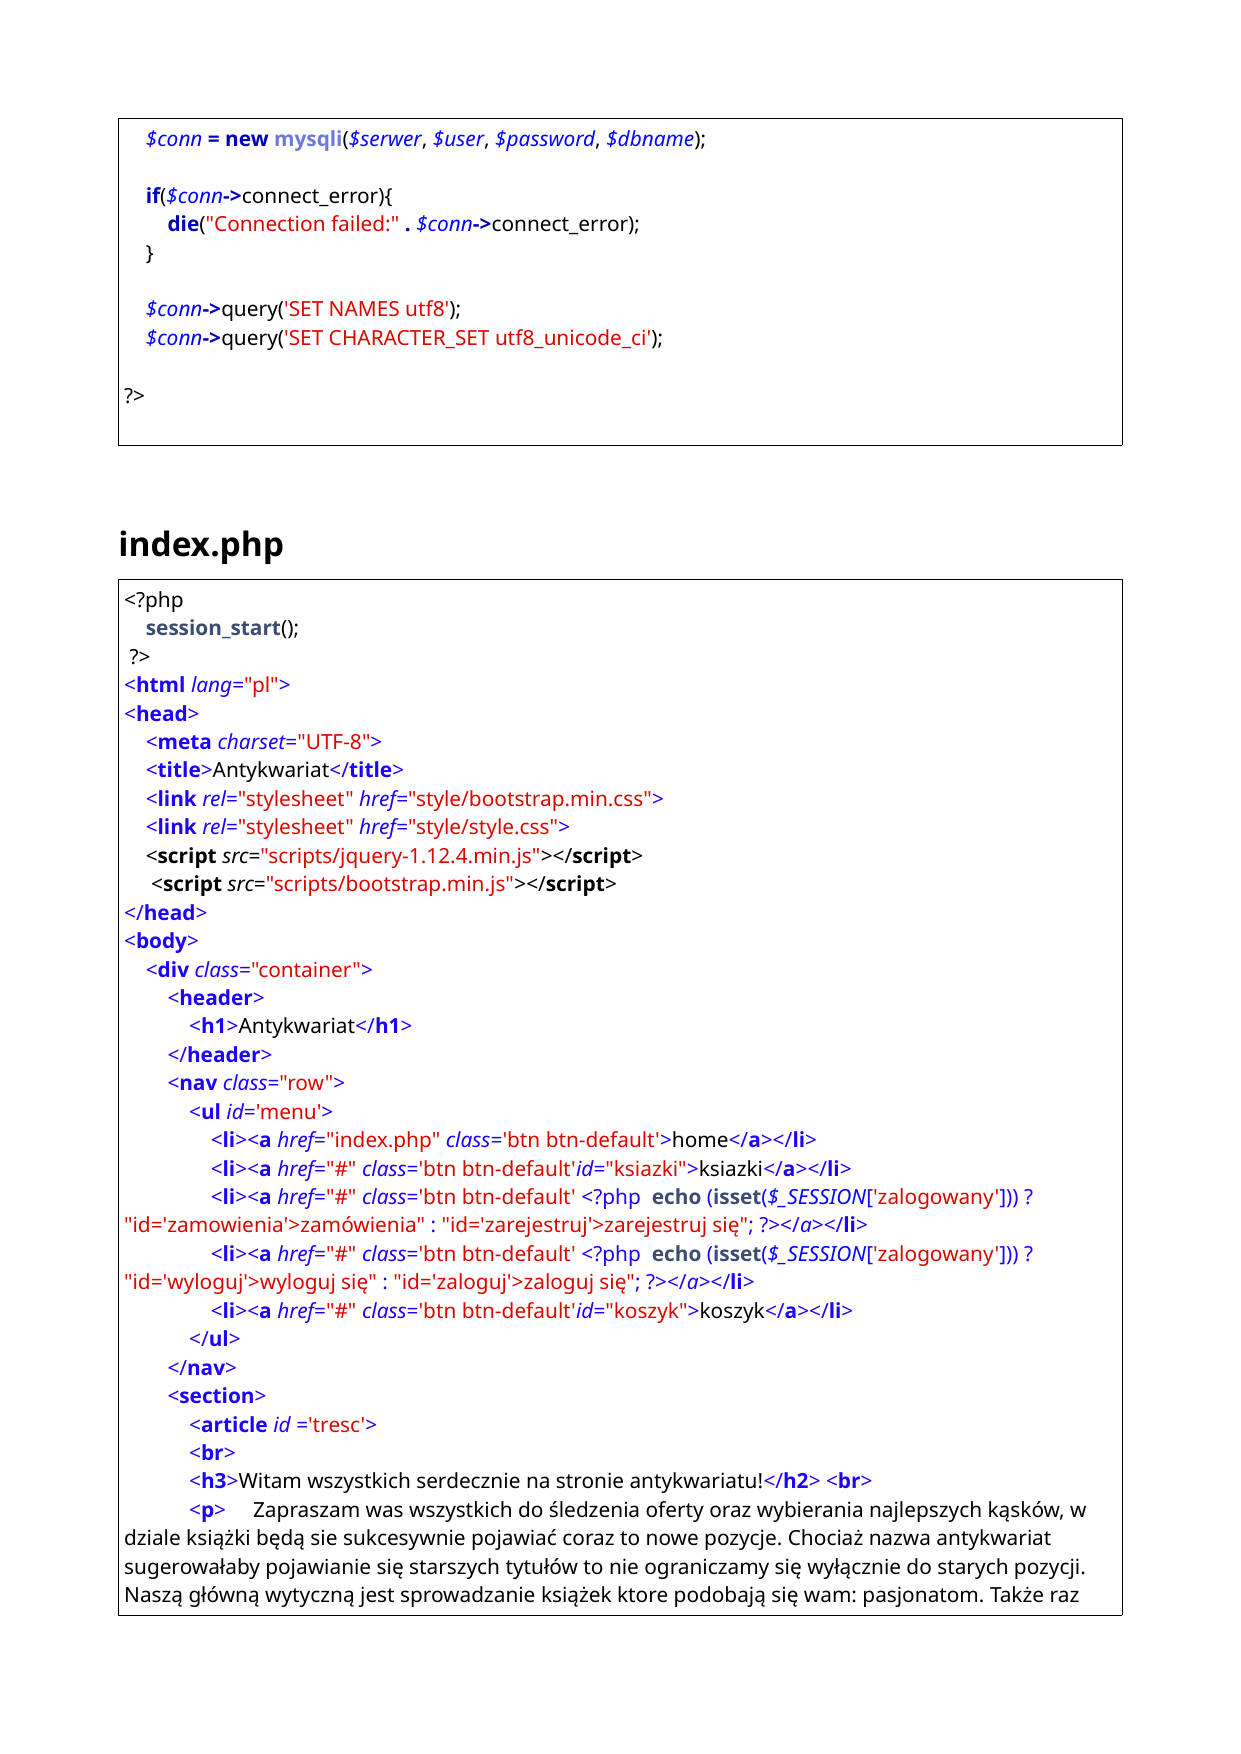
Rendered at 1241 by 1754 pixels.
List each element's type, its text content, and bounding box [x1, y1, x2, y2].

table_header <?php session_start(); ?> <html lang="pl"> <head> <meta charset="UTF-8"> <title>Antykwariat</title> <link rel="stylesheet" href="style/bootstrap.min.css"> <link rel="stylesheet" href="style/style.css"> <script src="scripts/jquery-1.12.4.min.js"></script> <script src="scripts/bootstrap.min.js"></script> </head> <body> <div class="container"> <header> <h1>Antykwariat</h1> </header> <nav class="row"> <ul id='menu'> <li><a href="index.php" class='btn btn-default'>home</a></li> <li><a href="#" class='btn btn-default'id="ksiazki">ksiazki</a></li> <li><a href="#" class='btn btn-default' <?php echo (isset($_SESSION['zalogowany'])) ? "id='zamowienia'>zamówienia" : "id='zarejestruj'>zarejestruj się"; ?></a></li> <li><a href="#" class='btn btn-default' <?php echo (isset($_SESSION['zalogowany'])) ? "id='wyloguj'>wyloguj się" : "id='zaloguj'>zaloguj się"; ?></a></li> <li><a href="#" class='btn btn-default'id="koszyk">koszyk</a></li> </ul> </nav> <section> <article id ='tresc'> <br> <h3>Witam wszystkich serdecznie na stronie antykwariatu!</h2> <br> <p> Zapraszam was wszystkich do śledzenia oferty oraz wybierania najlepszych kąsków, w dziale książki będą sie sukcesywnie pojawiać coraz to nowe pozycje. Chociaż nazwa antykwariat sugerowałaby pojawianie się starszych tytułów to nie ograniczamy się wyłącznie do starych pozycji. Naszą główną wytyczną jest sprowadzanie książek ktore podobają się wam: pasjonatom. Także raz [119, 580, 1122, 1614]
table_header $conn = new mysqli($serwer, $user, $password, $dbname); if($conn->connect_error){ die("Connection failed:" . $conn->connect_error); } $conn->query('SET NAMES utf8'); $conn->query('SET CHARACTER_SET utf8_unicode_ci'); ?> [119, 119, 1122, 444]
subtitle index.php [118, 521, 1122, 567]
